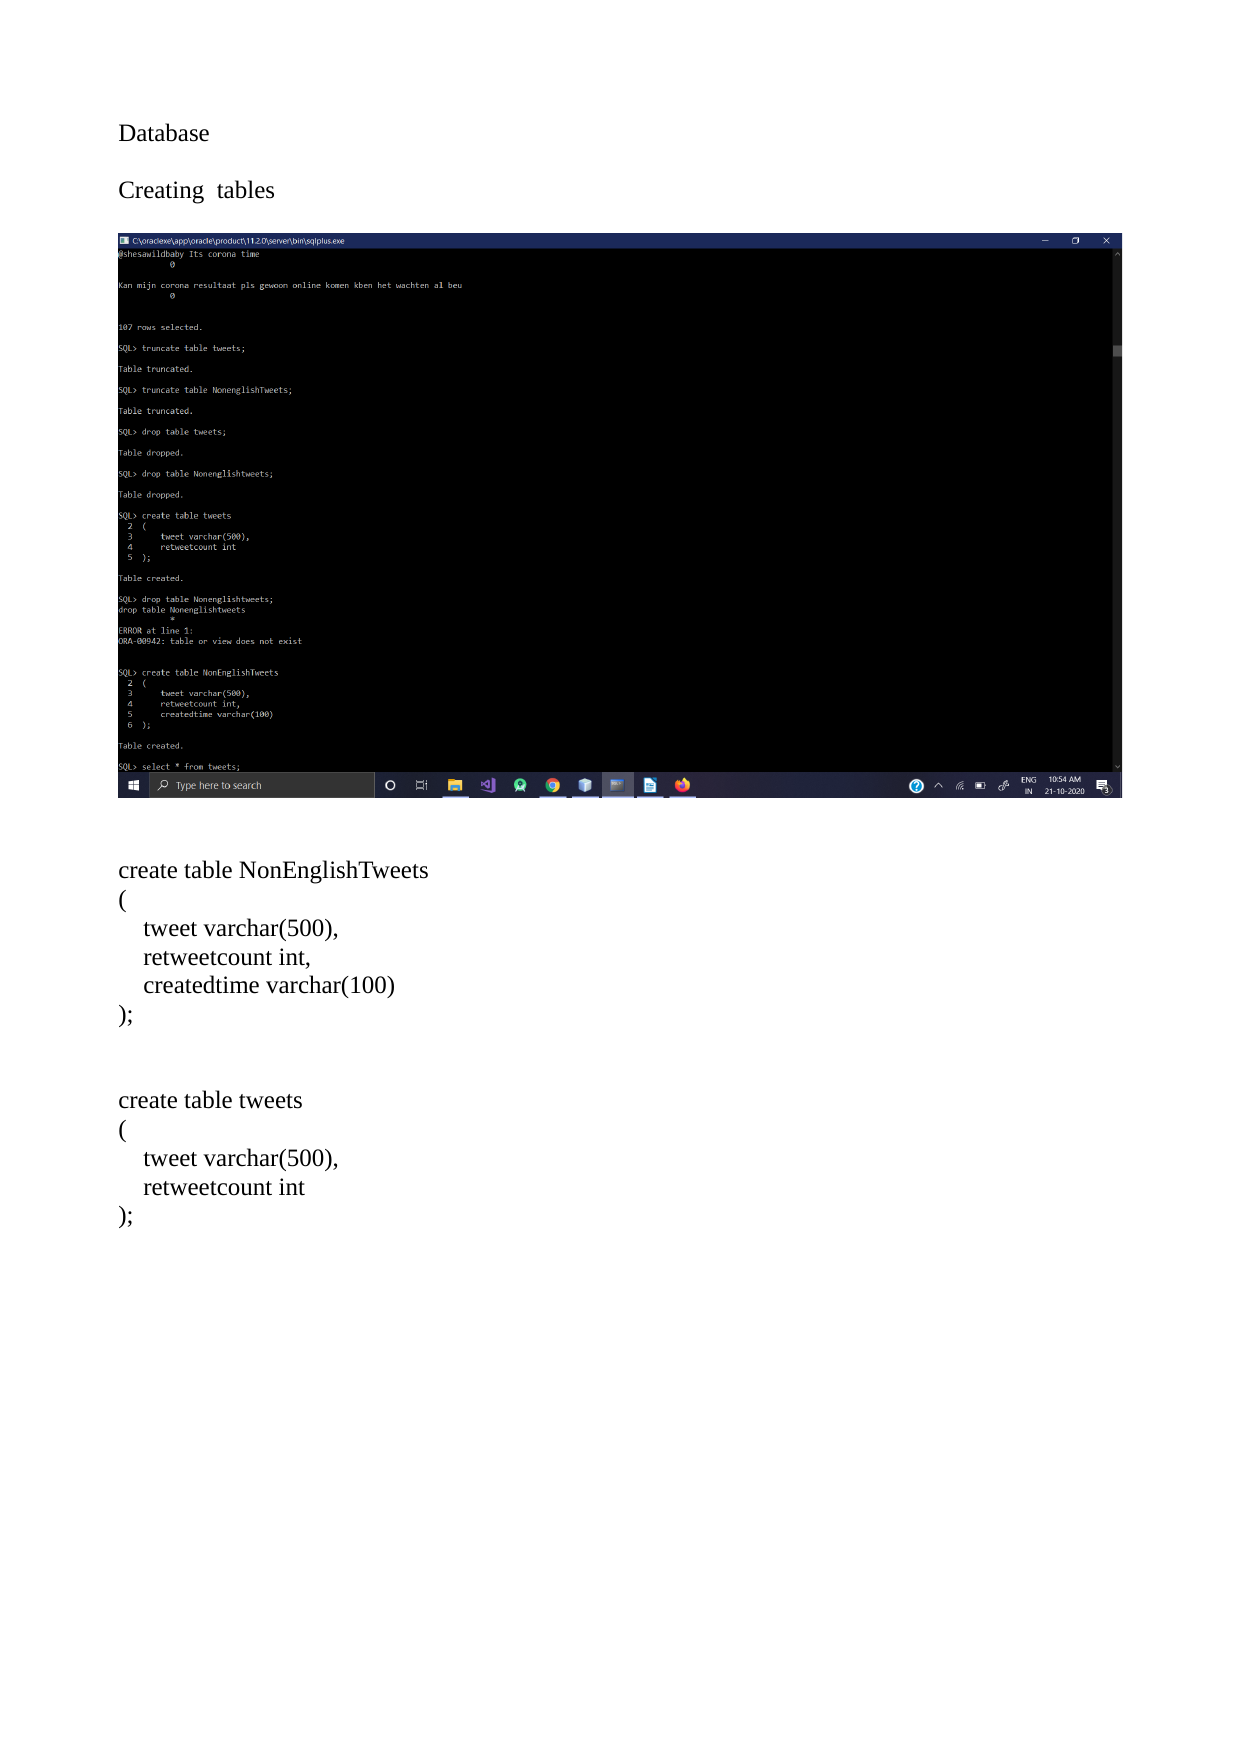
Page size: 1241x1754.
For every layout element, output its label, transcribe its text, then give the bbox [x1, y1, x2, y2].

text Creating tables [118, 176, 1122, 204]
picture [118, 233, 1123, 798]
text retweetcount int [118, 1172, 1122, 1200]
text create table tweets [118, 1085, 1122, 1114]
text tweet varchar(500), [118, 913, 1122, 942]
text retweetcount int, [118, 942, 1122, 970]
text ( [118, 1114, 1122, 1143]
text ); [118, 999, 1122, 1028]
text ); [118, 1200, 1122, 1229]
text create table NonEnglishTweets [118, 855, 1122, 884]
text createdtime varchar(100) [118, 970, 1122, 999]
text ( [118, 884, 1122, 913]
text tweet varchar(500), [118, 1143, 1122, 1172]
text Database [118, 118, 1122, 147]
